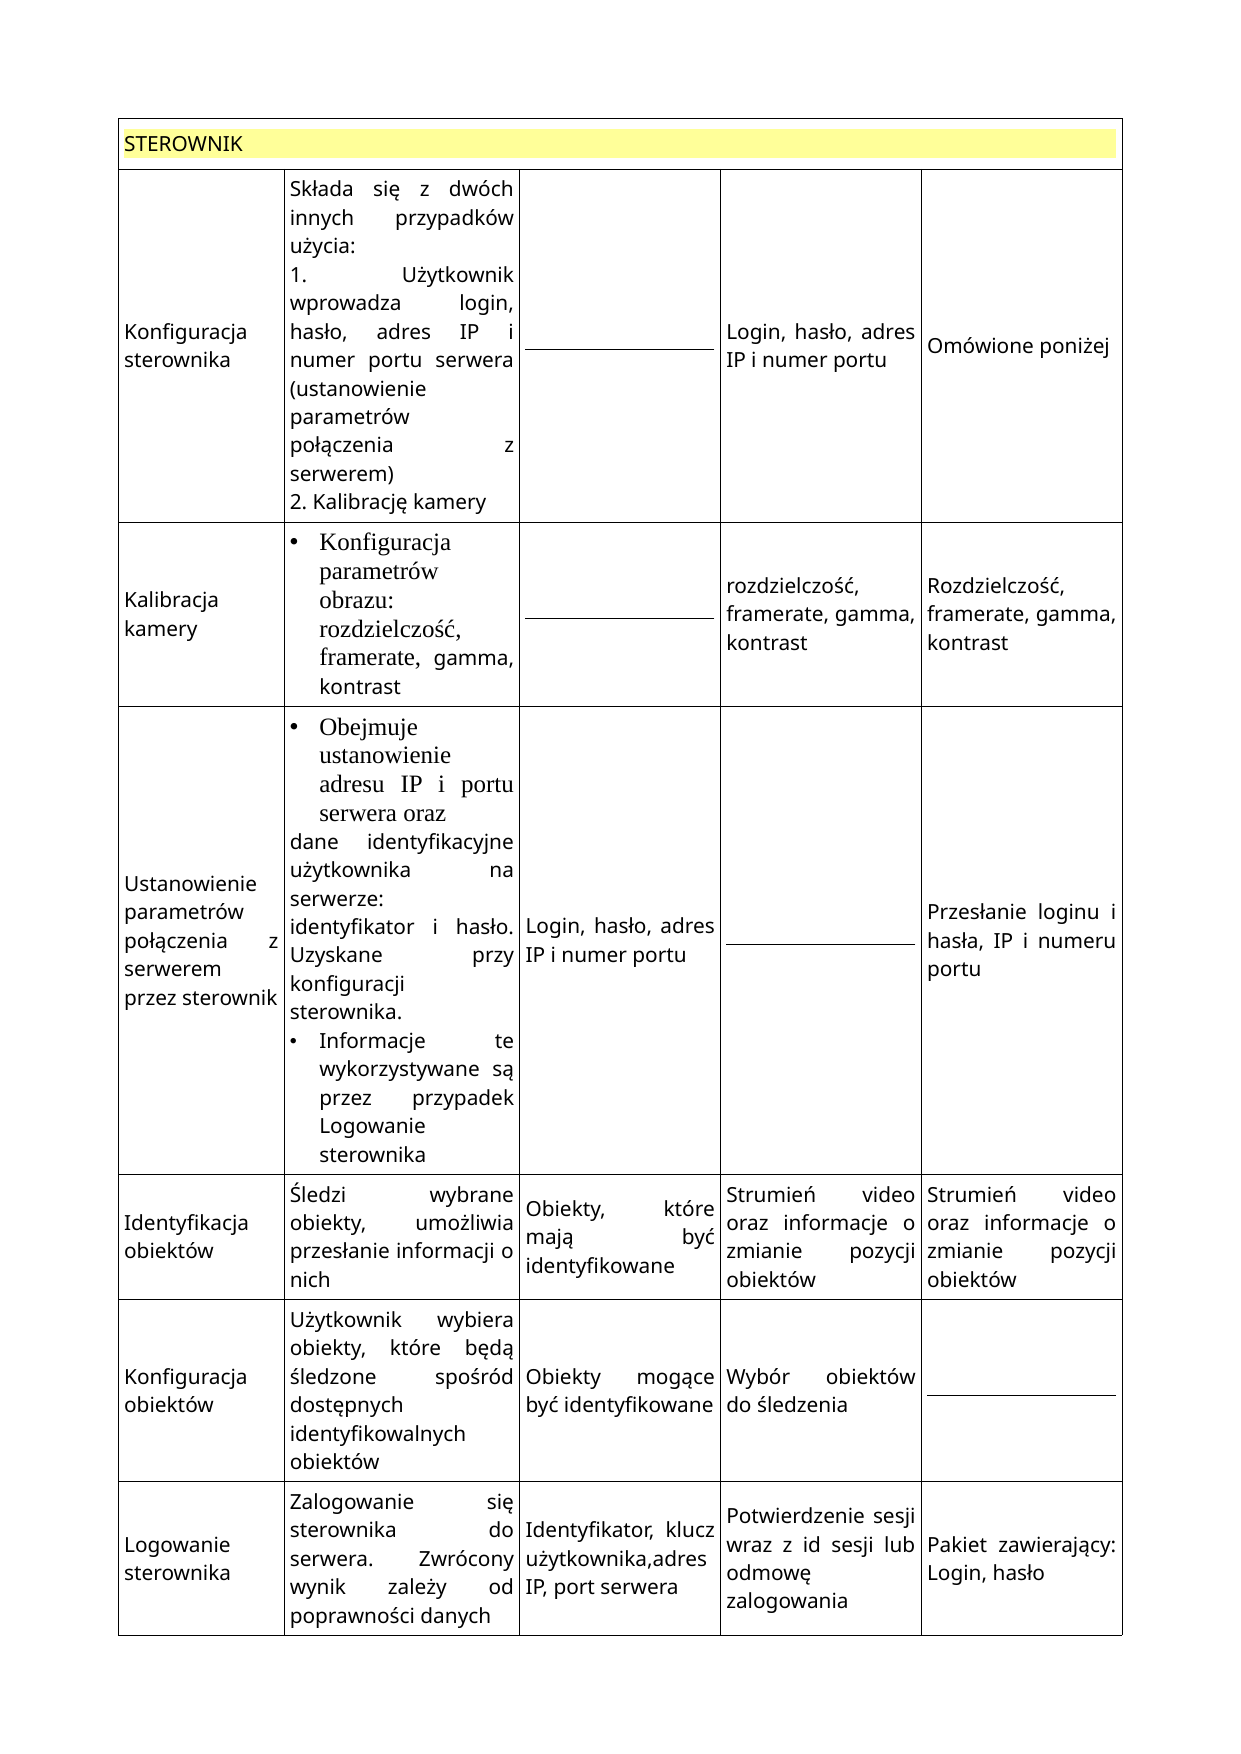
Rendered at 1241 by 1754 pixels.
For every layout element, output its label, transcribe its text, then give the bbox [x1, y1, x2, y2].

table_cell [520, 523, 720, 706]
table_cell Konfiguracja sterownika [119, 170, 284, 522]
table_cell [922, 1300, 1122, 1481]
table_cell Identyfikacja obiektów [119, 1175, 284, 1299]
table_cell Konfiguracja obiektów [119, 1300, 284, 1481]
table_cell Obiekty, które mają być identyfikowane [520, 1175, 720, 1299]
table_cell Ustanowienie parametrów połączenia z serwerem przez sterownik [119, 707, 284, 1174]
table_cell Wybór obiektów do śledzenia [721, 1300, 921, 1481]
table_cell STEROWNIK [119, 119, 1122, 169]
table_cell Użytkownik wybiera obiekty, które będą śledzone spośród dostępnych identyfikowalnych obiektów [285, 1300, 519, 1481]
table_cell Śledzi wybrane obiekty, umożliwia przesłanie informacji o nich [285, 1175, 519, 1299]
table_cell Zalogowanie się sterownika do serwera. Zwrócony wynik zależy od poprawności danych [285, 1482, 519, 1635]
table_cell Składa się z dwóch innych przypadków użycia: 1. Użytkownik wprowadza login, hasło, adres IP i numer portu serwera (ustanowienie parametrów połączenia z serwerem) 2. Kalibrację kamery [285, 170, 519, 522]
table_cell Obejmuje ustanowienie adresu IP i portu serwera oraz dane identyfikacyjne użytkownika na serwerze: identyfikator i hasło. Uzyskane przy konfiguracji sterownika. Informacje te wykorzystywane są przez przypadek Logowanie sterownika [285, 707, 519, 1174]
table_cell Identyfikator, klucz użytkownika,adres IP, port serwera [520, 1482, 720, 1635]
table_cell Strumień video oraz informacje o zmianie pozycji obiektów [922, 1175, 1122, 1299]
table_cell rozdzielczość, framerate, gamma, kontrast [721, 523, 921, 706]
table_cell Potwierdzenie sesji wraz z id sesji lub odmowę zalogowania [721, 1482, 921, 1635]
table_cell [721, 707, 921, 1174]
table_cell [520, 170, 720, 522]
table_cell Kalibracja kamery [119, 523, 284, 706]
table_cell Login, hasło, adres IP i numer portu [721, 170, 921, 522]
table_cell Omówione poniżej [922, 170, 1122, 522]
table_cell Login, hasło, adres IP i numer portu [520, 707, 720, 1174]
table_cell Strumień video oraz informacje o zmianie pozycji obiektów [721, 1175, 921, 1299]
table_cell Obiekty mogące być identyfikowane [520, 1300, 720, 1481]
table_cell Pakiet zawierający: Login, hasło [922, 1482, 1122, 1635]
table_cell Konfiguracja parametrów obrazu: rozdzielczość, framerate, gamma, kontrast [285, 523, 519, 706]
table_cell Rozdzielczość, framerate, gamma, kontrast [922, 523, 1122, 706]
table_cell Logowanie sterownika [119, 1482, 284, 1635]
table_cell Przesłanie loginu i hasła, IP i numeru portu [922, 707, 1122, 1174]
